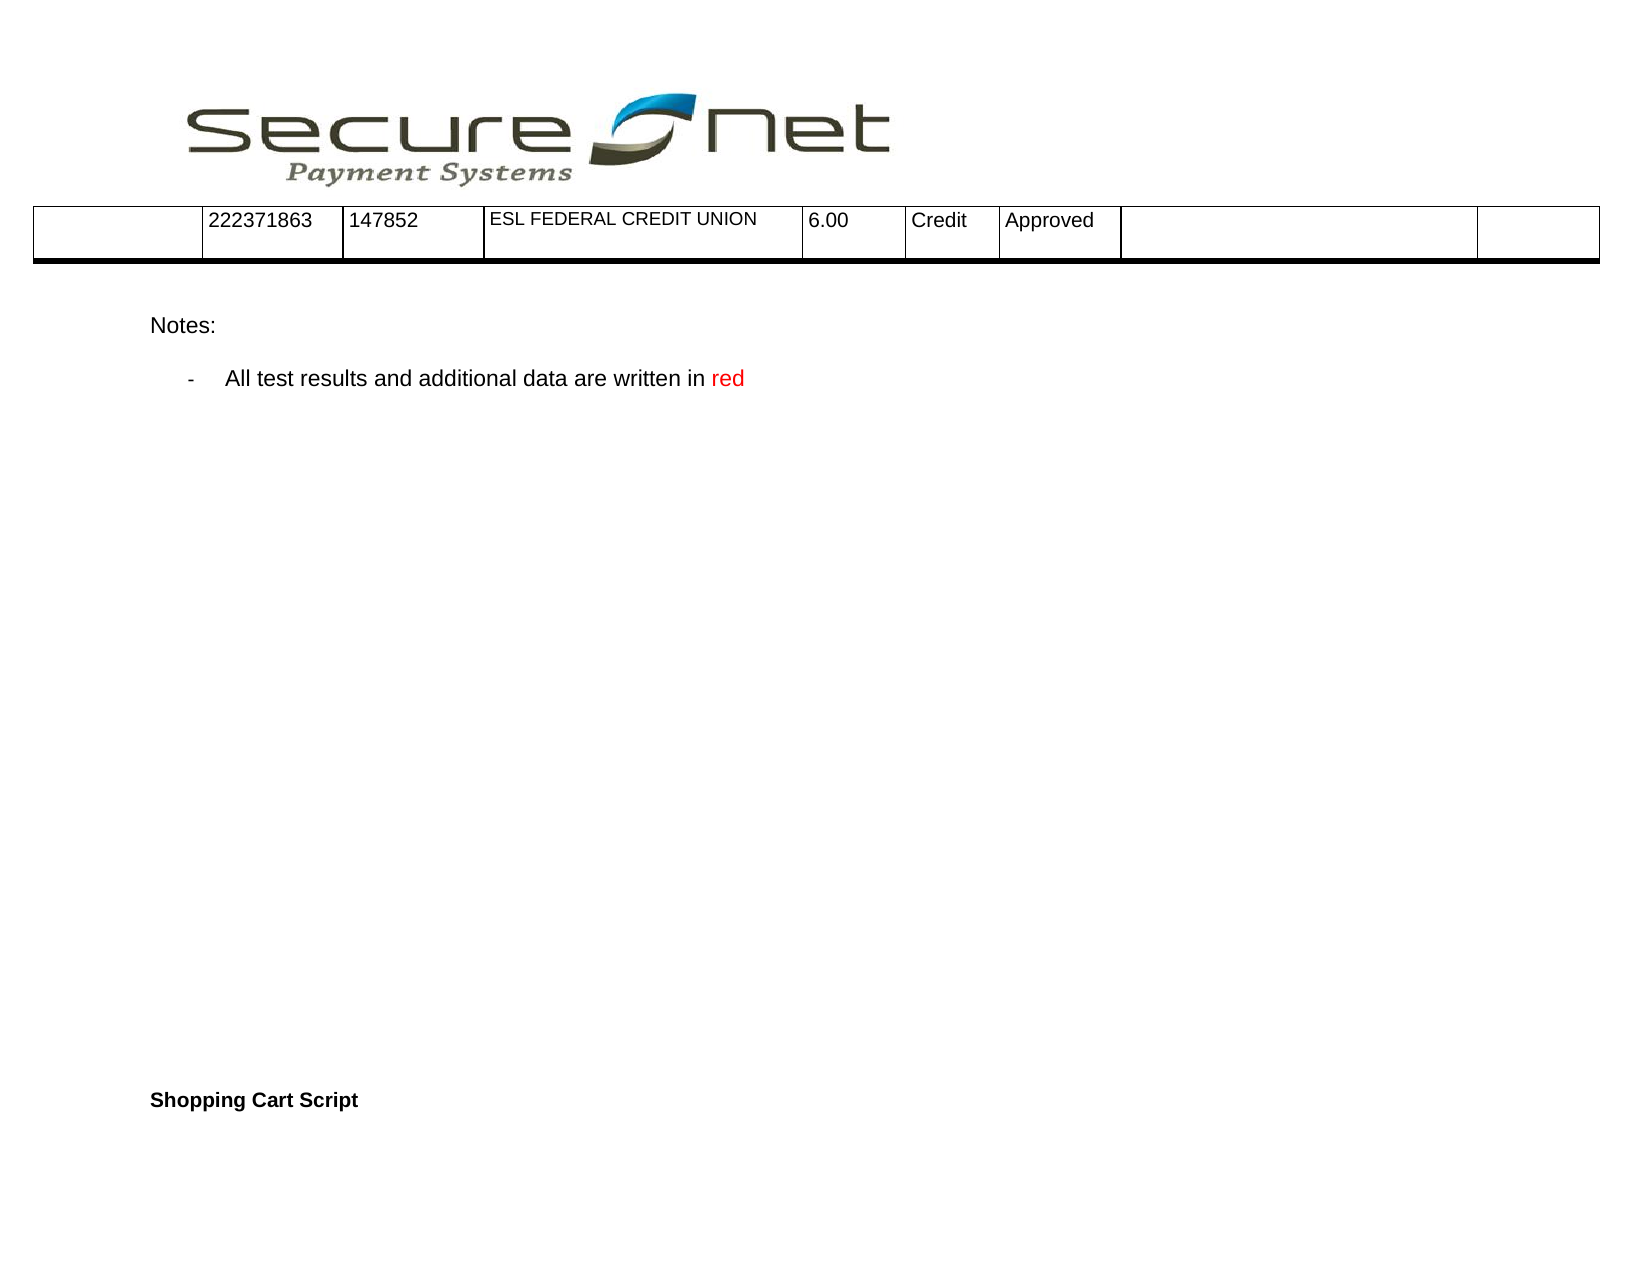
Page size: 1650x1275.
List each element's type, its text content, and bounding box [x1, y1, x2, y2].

table_cell Approved [1000, 207, 1120, 258]
table_cell 6.00 [803, 207, 905, 258]
table_cell Credit [906, 207, 999, 258]
table_cell 222371863 [203, 207, 342, 258]
table_cell [1478, 207, 1599, 258]
list All test results and additional data are written in red [187, 365, 1500, 391]
table_cell 147852 [344, 207, 483, 258]
table_cell [34, 207, 202, 258]
table_cell ESL FEDERAL CREDIT UNION [485, 207, 802, 258]
table_cell [1122, 207, 1477, 258]
text Notes: [150, 312, 1500, 339]
